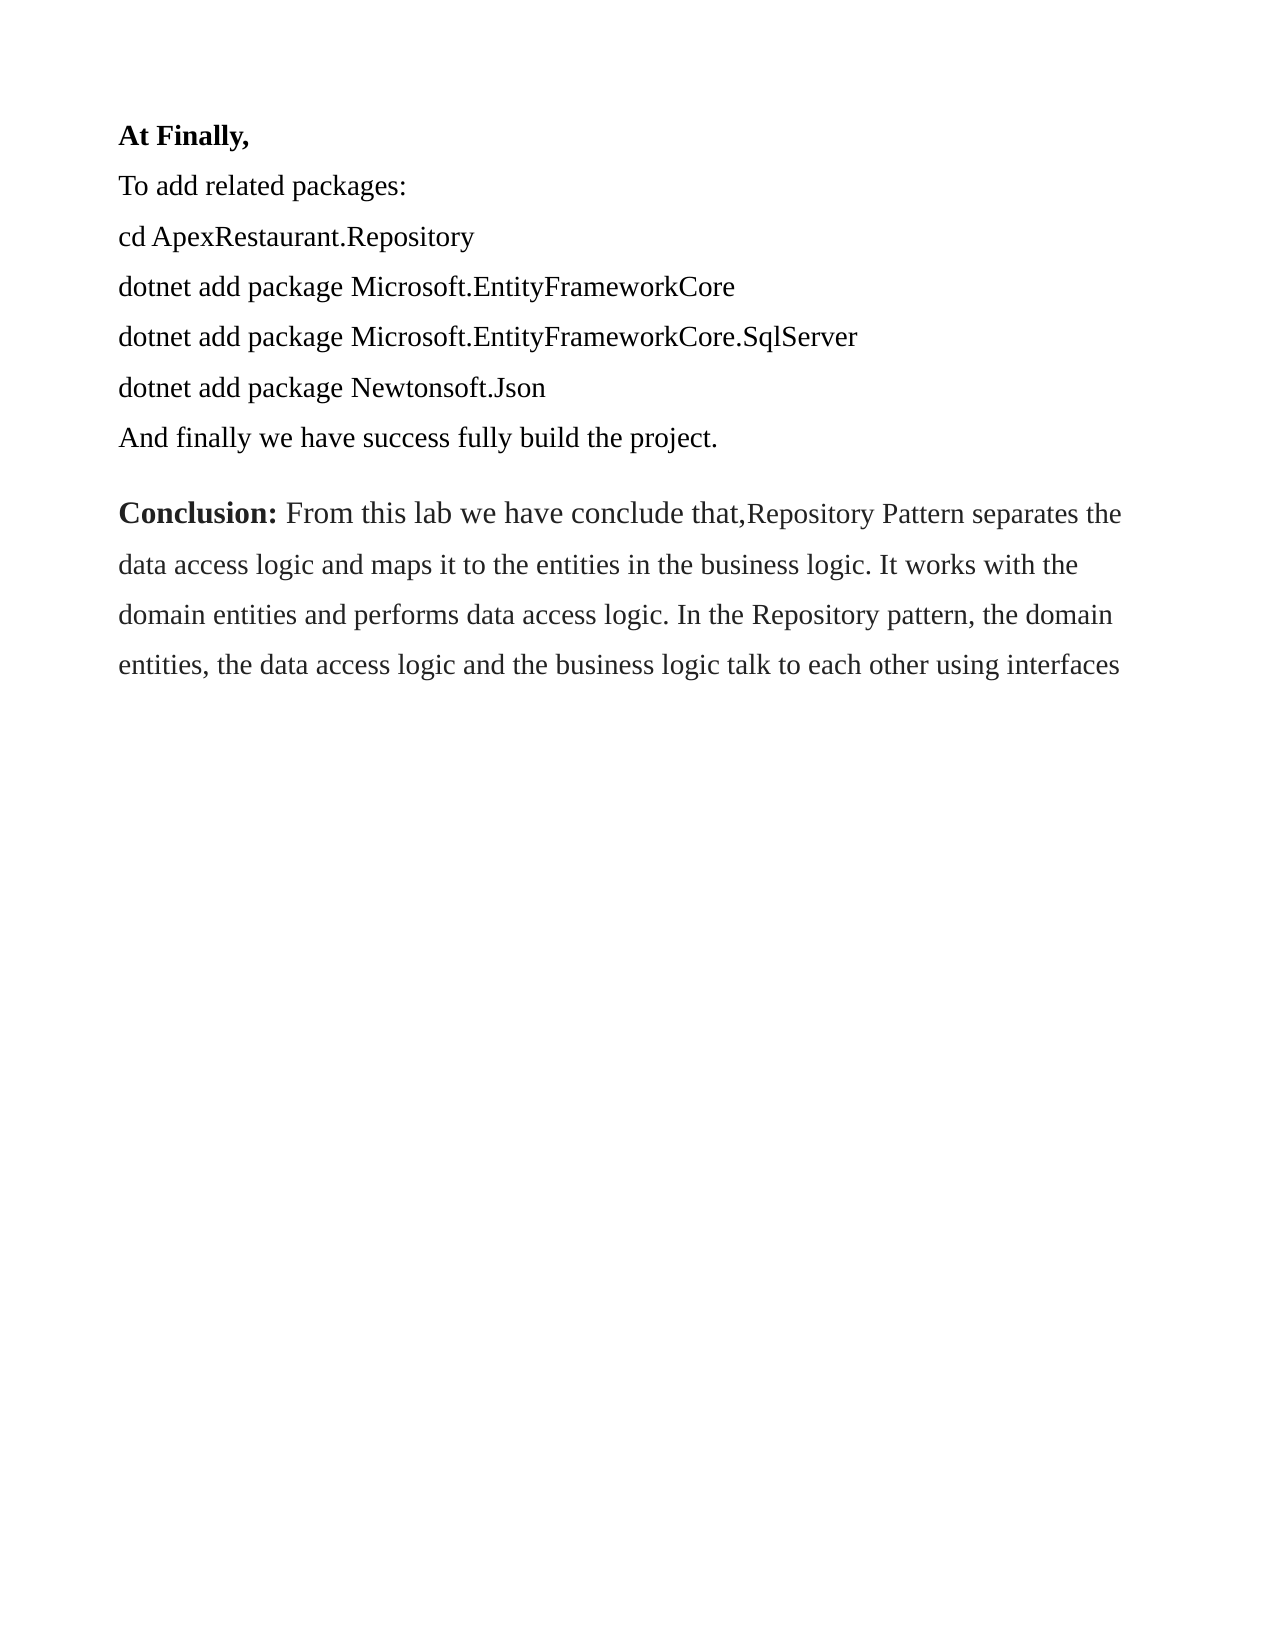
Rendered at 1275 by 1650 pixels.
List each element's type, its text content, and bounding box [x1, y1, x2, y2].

text dotnet add package Microsoft.EntityFrameworkCore [118, 269, 1157, 303]
text cd ApexRestaurant.Repository [118, 219, 1157, 252]
text Conclusion: From this lab we have conclude that,Repository Pattern separates the data access logic and maps it to the entities in the business logic. It works with the domain entities and performs data access logic. In the Repository pattern, the domain entities, the data access logic and the business logic talk to each other using interfaces [118, 494, 1157, 681]
text At Finally, [118, 118, 1157, 152]
text dotnet add package Microsoft.EntityFrameworkCore.SqlServer [118, 319, 1157, 353]
text dotnet add package Newtonsoft.Json [118, 370, 1157, 403]
text To add related packages: [118, 168, 1157, 202]
text And finally we have success fully build the project. [118, 420, 1157, 453]
